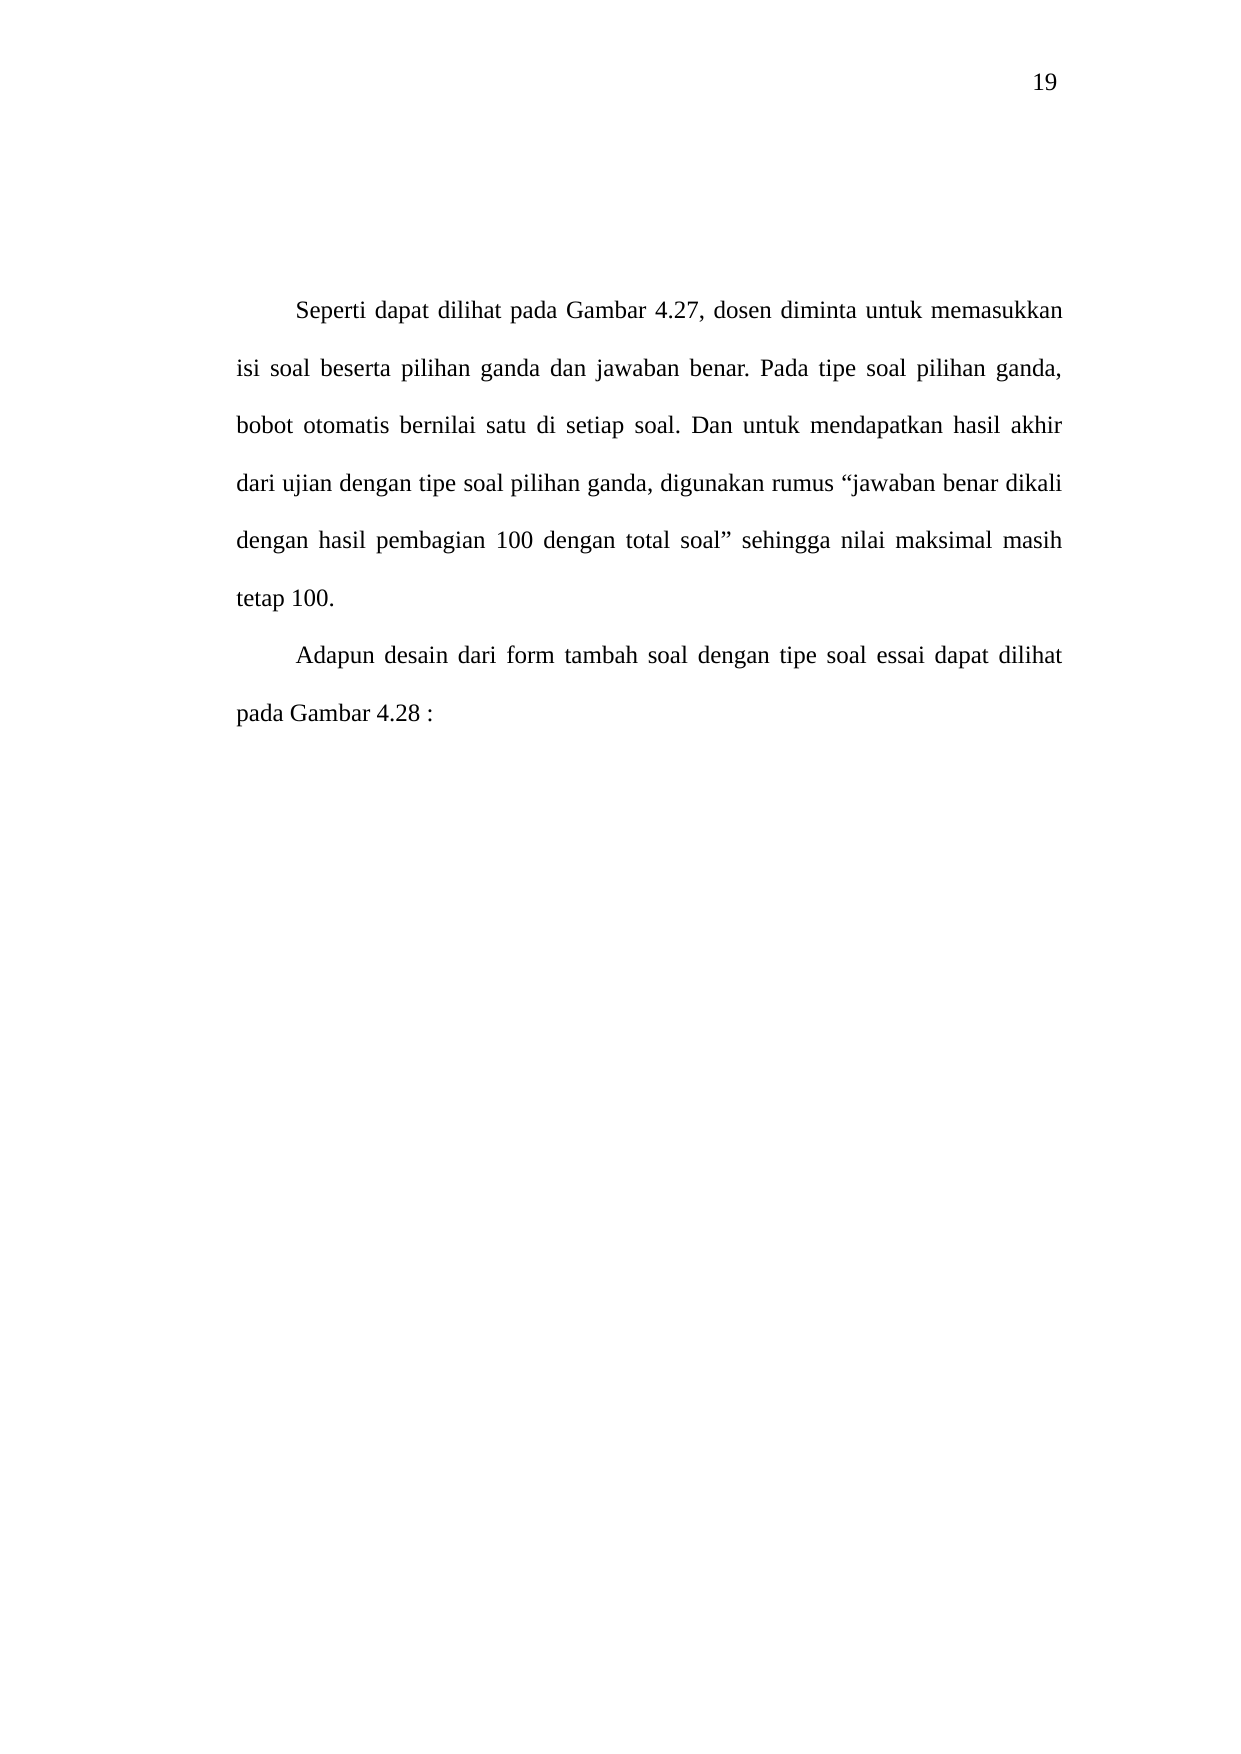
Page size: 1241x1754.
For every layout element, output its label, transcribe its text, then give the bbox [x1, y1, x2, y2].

text Adapun desain dari form tambah soal dengan tipe soal essai dapat dilihat pada Gambar 4.28 : [236, 640, 1063, 727]
text Seperti dapat dilihat pada Gambar 4.27, dosen diminta untuk memasukkan isi soal beserta pilihan ganda dan jawaban benar. Pada tipe soal pilihan ganda, bobot otomatis bernilai satu di setiap soal. Dan untuk mendapatkan hasil akhir dari ujian dengan tipe soal pilihan ganda, digunakan rumus “jawaban benar dikali dengan hasil pembagian 100 dengan total soal” sehingga nilai maksimal masih tetap 100. [236, 295, 1063, 612]
